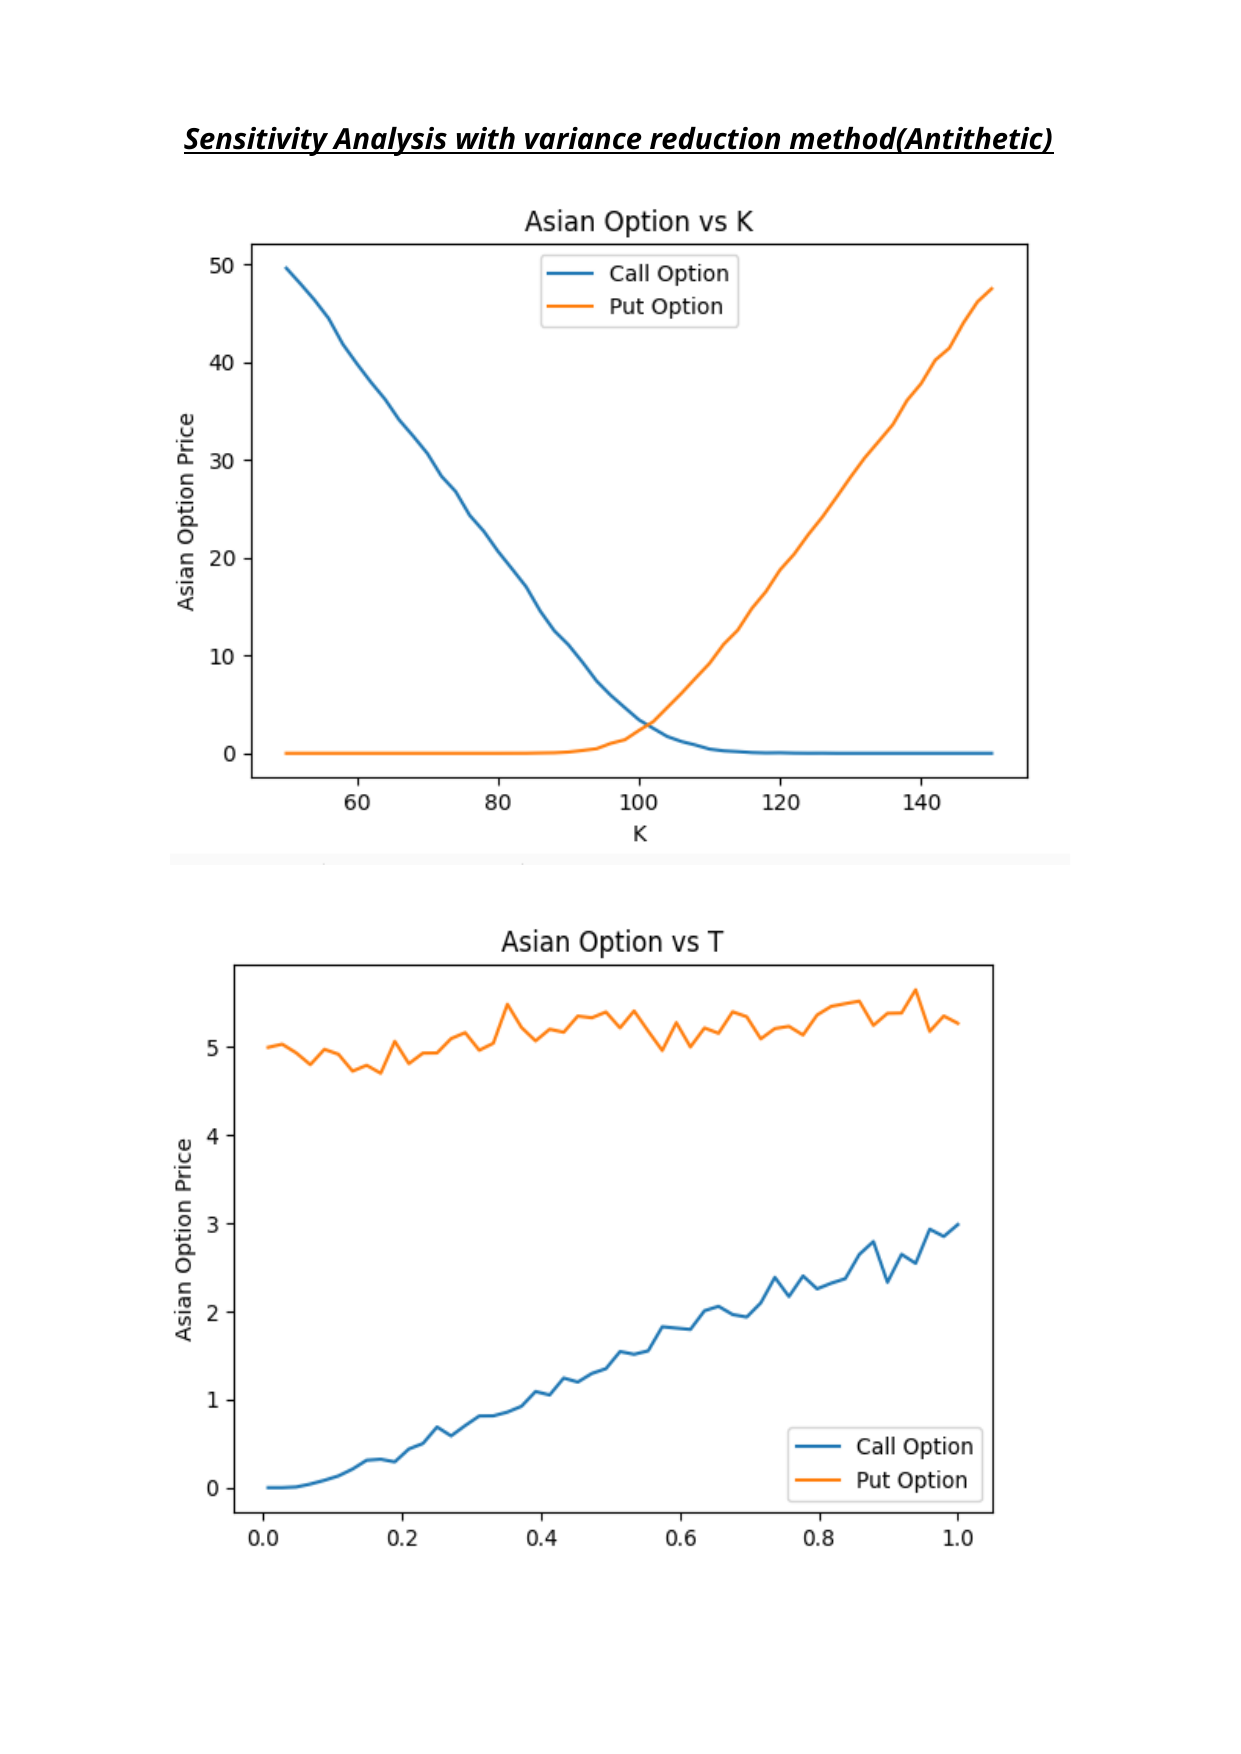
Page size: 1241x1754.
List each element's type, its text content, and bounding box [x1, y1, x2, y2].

picture [170, 197, 1071, 865]
picture [162, 891, 1063, 1559]
text Sensitivity Analysis with variance reduction method(Antithetic) [118, 118, 1122, 158]
